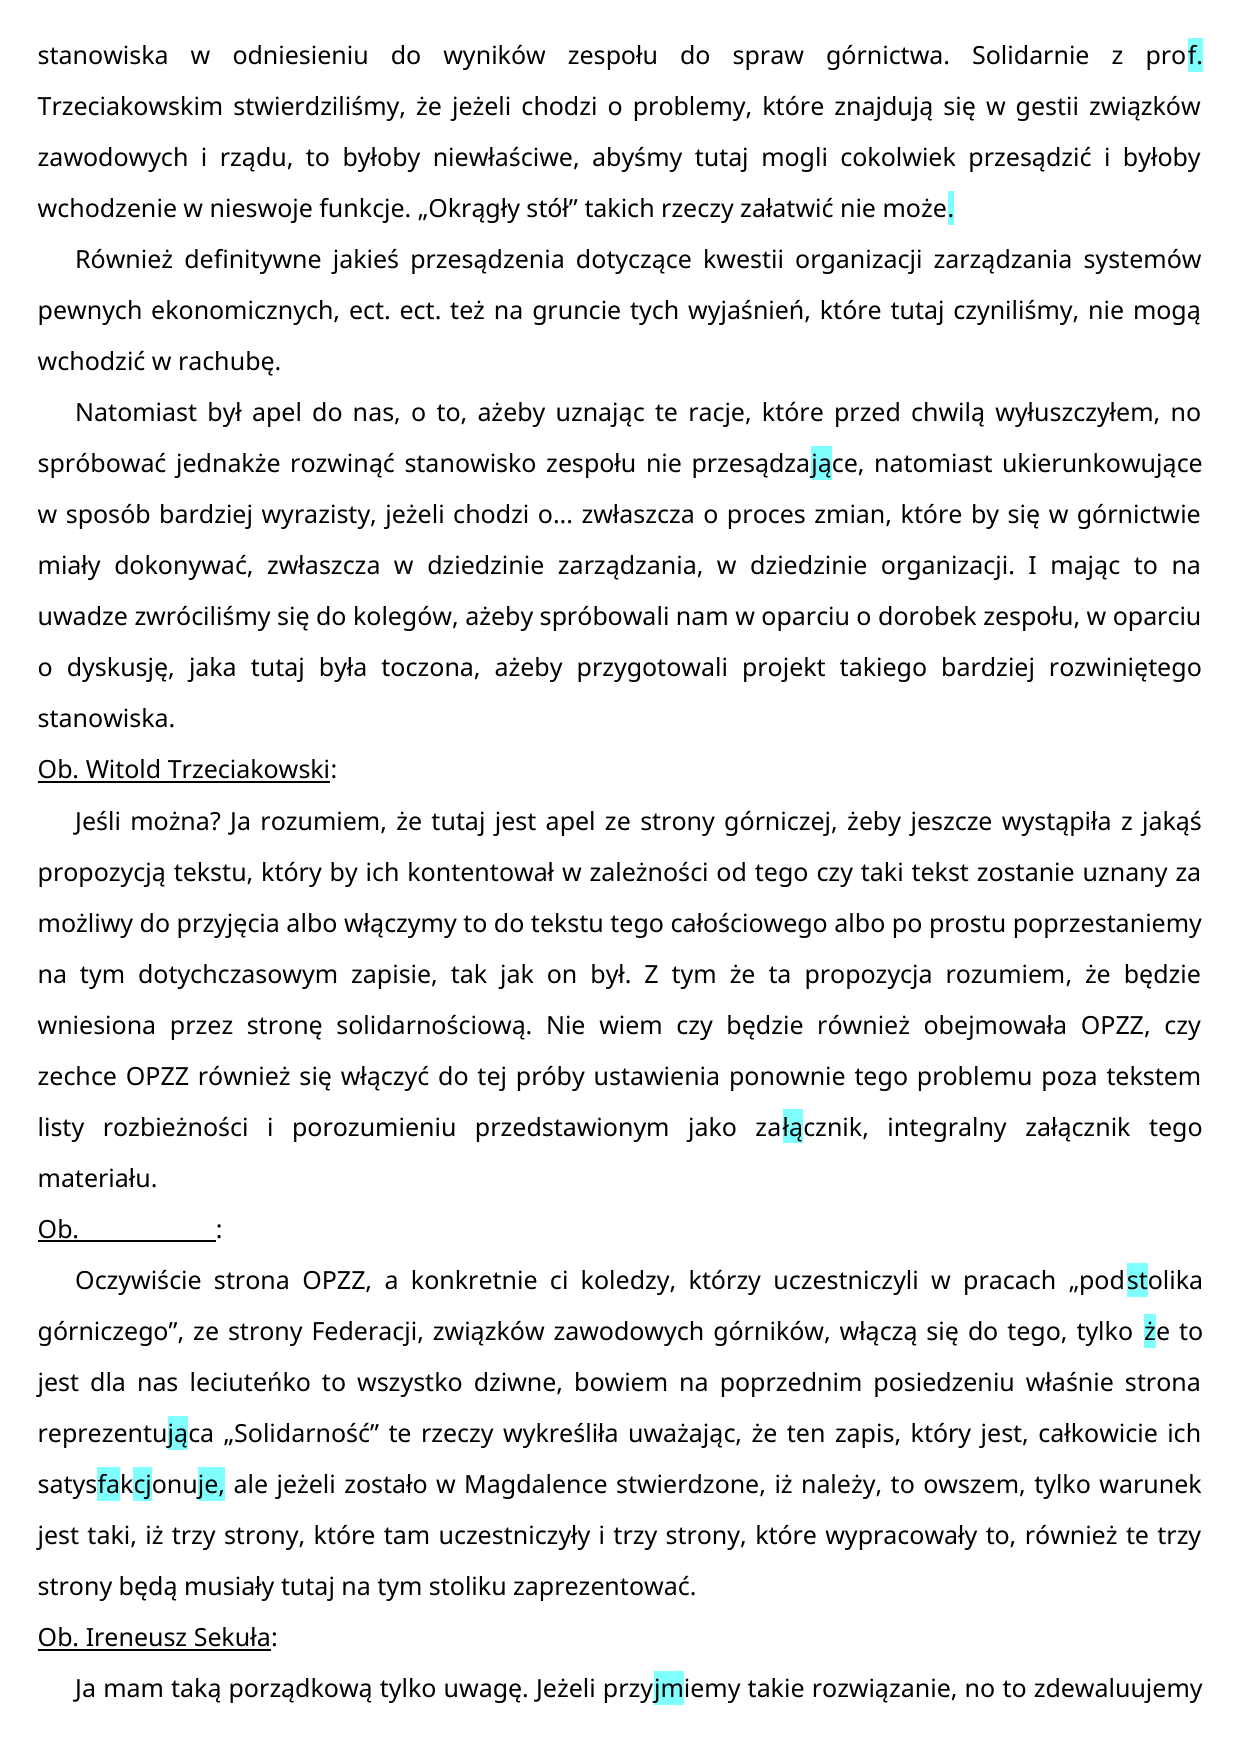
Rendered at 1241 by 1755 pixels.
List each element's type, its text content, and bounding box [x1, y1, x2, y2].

text Ob. : [37, 1211, 1203, 1246]
text Również definitywne jakieś przesądzenia dotyczące kwestii organizacji zarządzania systemów pewnych ekonomicznych, ect. ect. też na gruncie tych wyjaśnień, które tutaj czyniliśmy, nie mogą wchodzić w rachubę. [37, 242, 1203, 378]
text Ob. Witold Trzeciakowski: [37, 752, 1203, 786]
text Jeśli można? Ja rozumiem, że tutaj jest apel ze strony górniczej, żeby jeszcze wystąpiła z jakąś propozycją tekstu, który by ich kontentował w zależności od tego czy taki tekst zostanie uznany za możliwy do przyjęcia albo włączymy to do tekstu tego całościowego albo po prostu poprzestaniemy na tym dotychczasowym zapisie, tak jak on był. Z tym że ta propozycja rozumiem, że będzie wniesiona przez stronę solidarnościową. Nie wiem czy będzie również obejmowała OPZZ, czy zechce OPZZ również się włączyć do tej próby ustawienia ponownie tego problemu poza tekstem listy rozbieżności i porozumieniu przedstawionym jako załącznik, integralny załącznik tego materiału. [37, 803, 1203, 1194]
text Ob. Ireneusz Sekuła: [37, 1620, 1203, 1654]
text Natomiast był apel do nas, o to, ażeby uznając te racje, które przed chwilą wyłuszczyłem, no spróbować jednakże rozwinąć stanowisko zespołu nie przesądzające, natomiast ukierunkowujące w sposób bardziej wyrazisty, jeżeli chodzi o... zwłaszcza o proces zmian, które by się w górnictwie miały dokonywać, zwłaszcza w dziedzinie zarządzania, w dziedzinie organizacji. I mając to na uwadze zwróciliśmy się do kolegów, ażeby spróbowali nam w oparciu o dorobek zespołu, w oparciu o dyskusję, jaka tutaj była toczona, ażeby przygotowali projekt takiego bardziej rozwiniętego stanowiska. [37, 395, 1203, 735]
text Ja mam taką porządkową tylko uwagę. Jeżeli przyjmiemy takie rozwiązanie, no to zdewaluujemy [37, 1671, 1203, 1705]
text stanowiska w odniesieniu do wyników zespołu do spraw górnictwa. Solidarnie z prof. Trzeciakowskim stwierdziliśmy, że jeżeli chodzi o problemy, które znajdują się w gestii związków zawodowych i rządu, to byłoby niewłaściwe, abyśmy tutaj mogli cokolwiek przesądzić i byłoby wchodzenie w nieswoje funkcje. „Okrągły stół” takich rzeczy załatwić nie może. [37, 37, 1203, 225]
text Oczywiście strona OPZZ, a konkretnie ci koledzy, którzy uczestniczyli w pracach „podstolika górniczego”, ze strony Federacji, związków zawodowych górników, włączą się do tego, tylko że to jest dla nas leciuteńko to wszystko dziwne, bowiem na poprzednim posiedzeniu właśnie strona reprezentująca „Solidarność” te rzeczy wykreśliła uważając, że ten zapis, który jest, całkowicie ich satysfakcjonuje, ale jeżeli zostało w Magdalence stwierdzone, iż należy, to owszem, tylko warunek jest taki, iż trzy strony, które tam uczestniczyły i trzy strony, które wypracowały to, również te trzy strony będą musiały tutaj na tym stoliku zaprezentować. [37, 1262, 1203, 1603]
